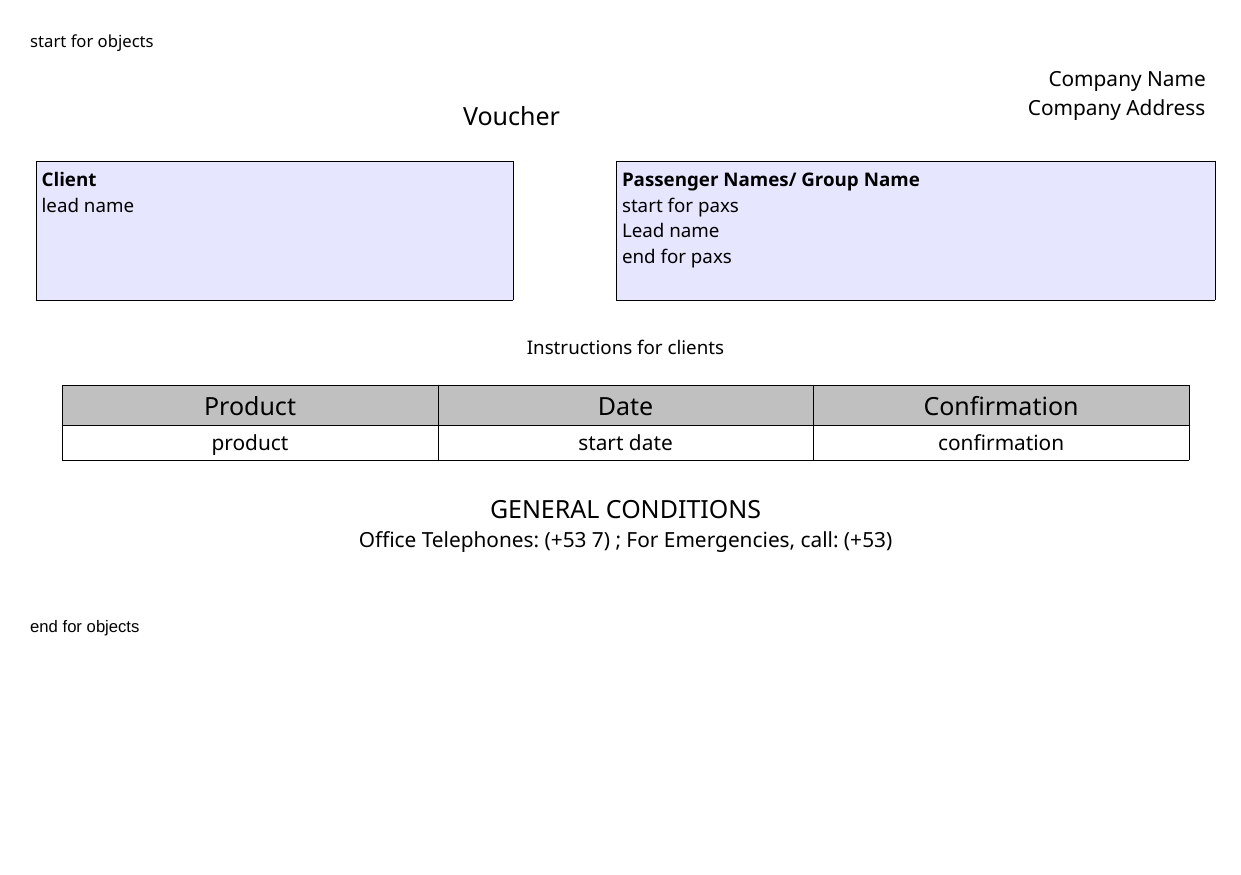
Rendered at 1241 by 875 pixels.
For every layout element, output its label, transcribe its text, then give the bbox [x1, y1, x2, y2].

table_header Passenger Names/ Group Name start for paxs Lead name end for paxs [617, 162, 1215, 300]
table_header Date [439, 386, 813, 425]
text end for objects [30, 616, 1210, 636]
table_cell start date [439, 426, 813, 460]
table_cell product [63, 426, 438, 460]
table_header Product [63, 386, 438, 425]
table_header [514, 161, 616, 300]
table_header Voucher [457, 59, 842, 161]
table_header [36, 59, 457, 161]
table_header Client lead name [37, 162, 513, 300]
text start for objects [30, 30, 1210, 53]
table_header Confirmation [814, 386, 1189, 425]
table_header Company Name Company Address [842, 59, 1216, 161]
table_cell confirmation [814, 426, 1189, 460]
table_header Instructions for clients GENERAL CONDITIONS Office Telephones: (+53 7) ; For Emergencies, call: (+53) [30, 53, 1221, 616]
